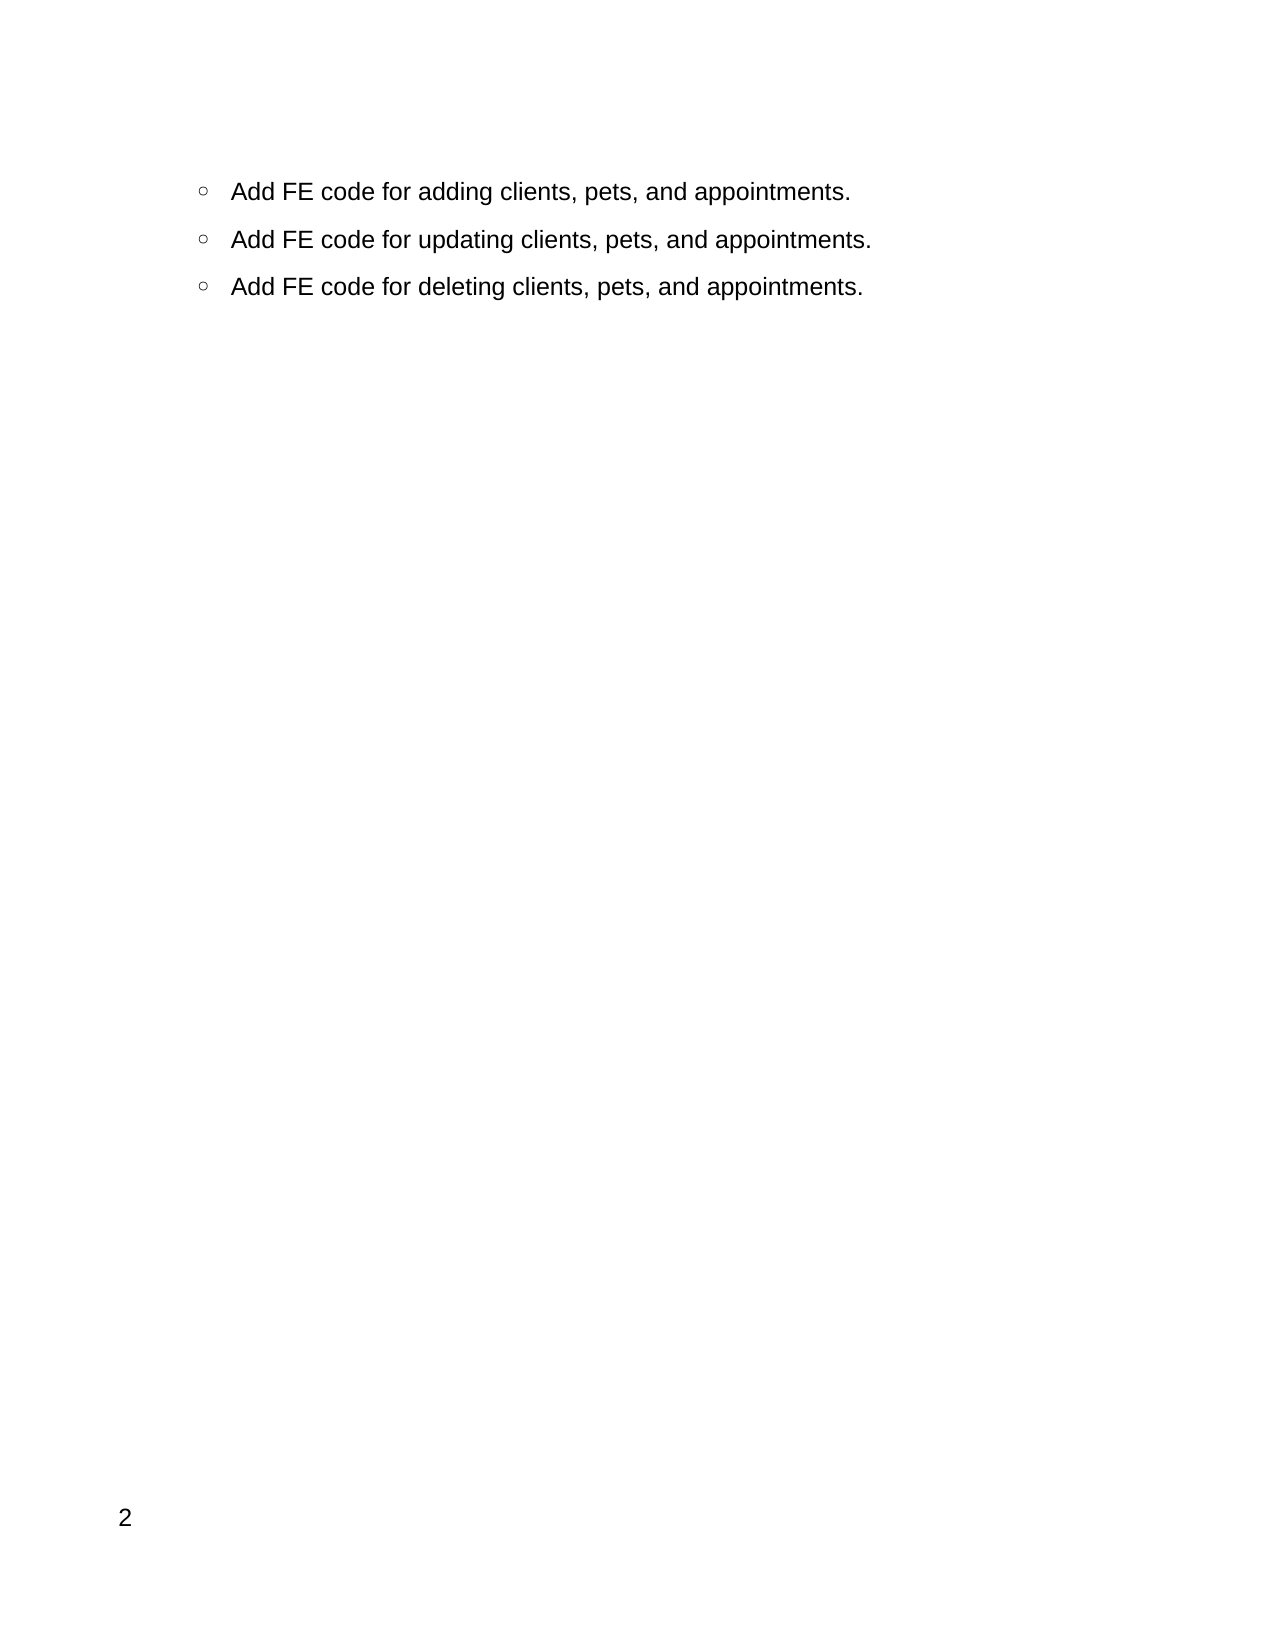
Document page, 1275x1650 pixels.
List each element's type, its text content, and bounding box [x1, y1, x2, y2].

list Add FE code for updating clients, pets, and appointments. [193, 224, 1157, 253]
list Add FE code for deleting clients, pets, and appointments. [193, 272, 1157, 301]
list Add FE code for adding clients, pets, and appointments. [193, 177, 1157, 206]
